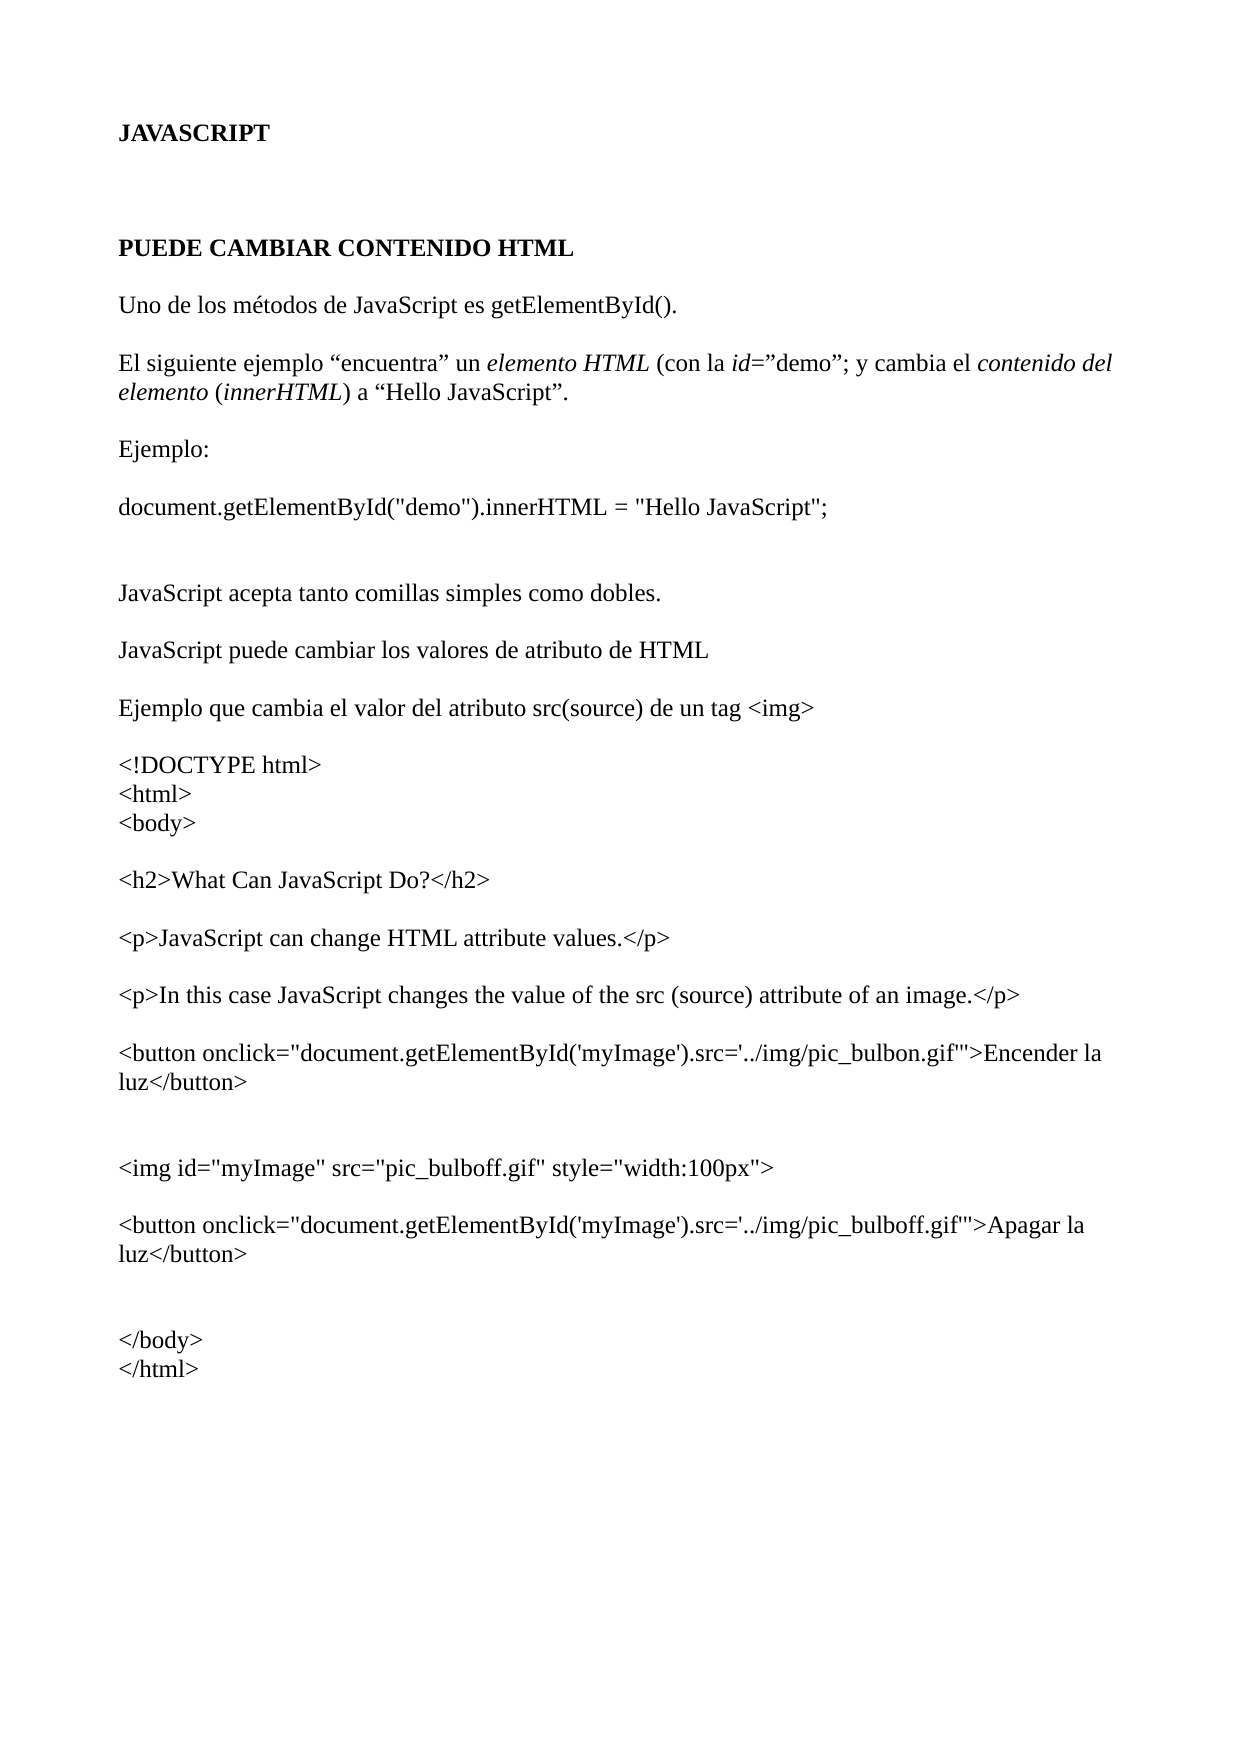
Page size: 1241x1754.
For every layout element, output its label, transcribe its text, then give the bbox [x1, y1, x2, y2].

text <button onclick="document.getElementById('myImage').src='../img/pic_bulboff.gif'">Apagar la luz</button> [118, 1211, 1122, 1268]
text Ejemplo que cambia el valor del atributo src(source) de un tag <img> <!DOCTYPE html> [118, 693, 1122, 779]
text <img id="myImage" src="pic_bulboff.gif" style="width:100px"> [118, 1153, 1122, 1182]
text JavaScript acepta tanto comillas simples como dobles. [118, 578, 1122, 607]
text <button onclick="document.getElementById('myImage').src='../img/pic_bulbon.gif'">Encender la luz</button> [118, 1038, 1122, 1096]
text </body> [118, 1326, 1122, 1354]
text document.getElementById("demo").innerHTML = "Hello JavaScript"; [118, 492, 1122, 521]
text <p>In this case JavaScript changes the value of the src (source) attribute of an image.</p> [118, 981, 1122, 1009]
text <p>JavaScript can change HTML attribute values.</p> [118, 923, 1122, 952]
text JavaScript puede cambiar los valores de atributo de HTML [118, 636, 1122, 664]
text <html> [118, 779, 1122, 808]
text <body> [118, 808, 1122, 837]
text JAVASCRIPT [118, 118, 1122, 147]
text Uno de los métodos de JavaScript es getElementById(). [118, 291, 1122, 319]
text </html> [118, 1354, 1122, 1383]
text PUEDE CAMBIAR CONTENIDO HTML [118, 233, 1122, 262]
text El siguiente ejemplo “encuentra” un elemento HTML (con la id=”demo”; y cambia el contenido del elemento (innerHTML) a “Hello JavaScript”. Ejemplo: [118, 348, 1122, 463]
text <h2>What Can JavaScript Do?</h2> [118, 866, 1122, 894]
